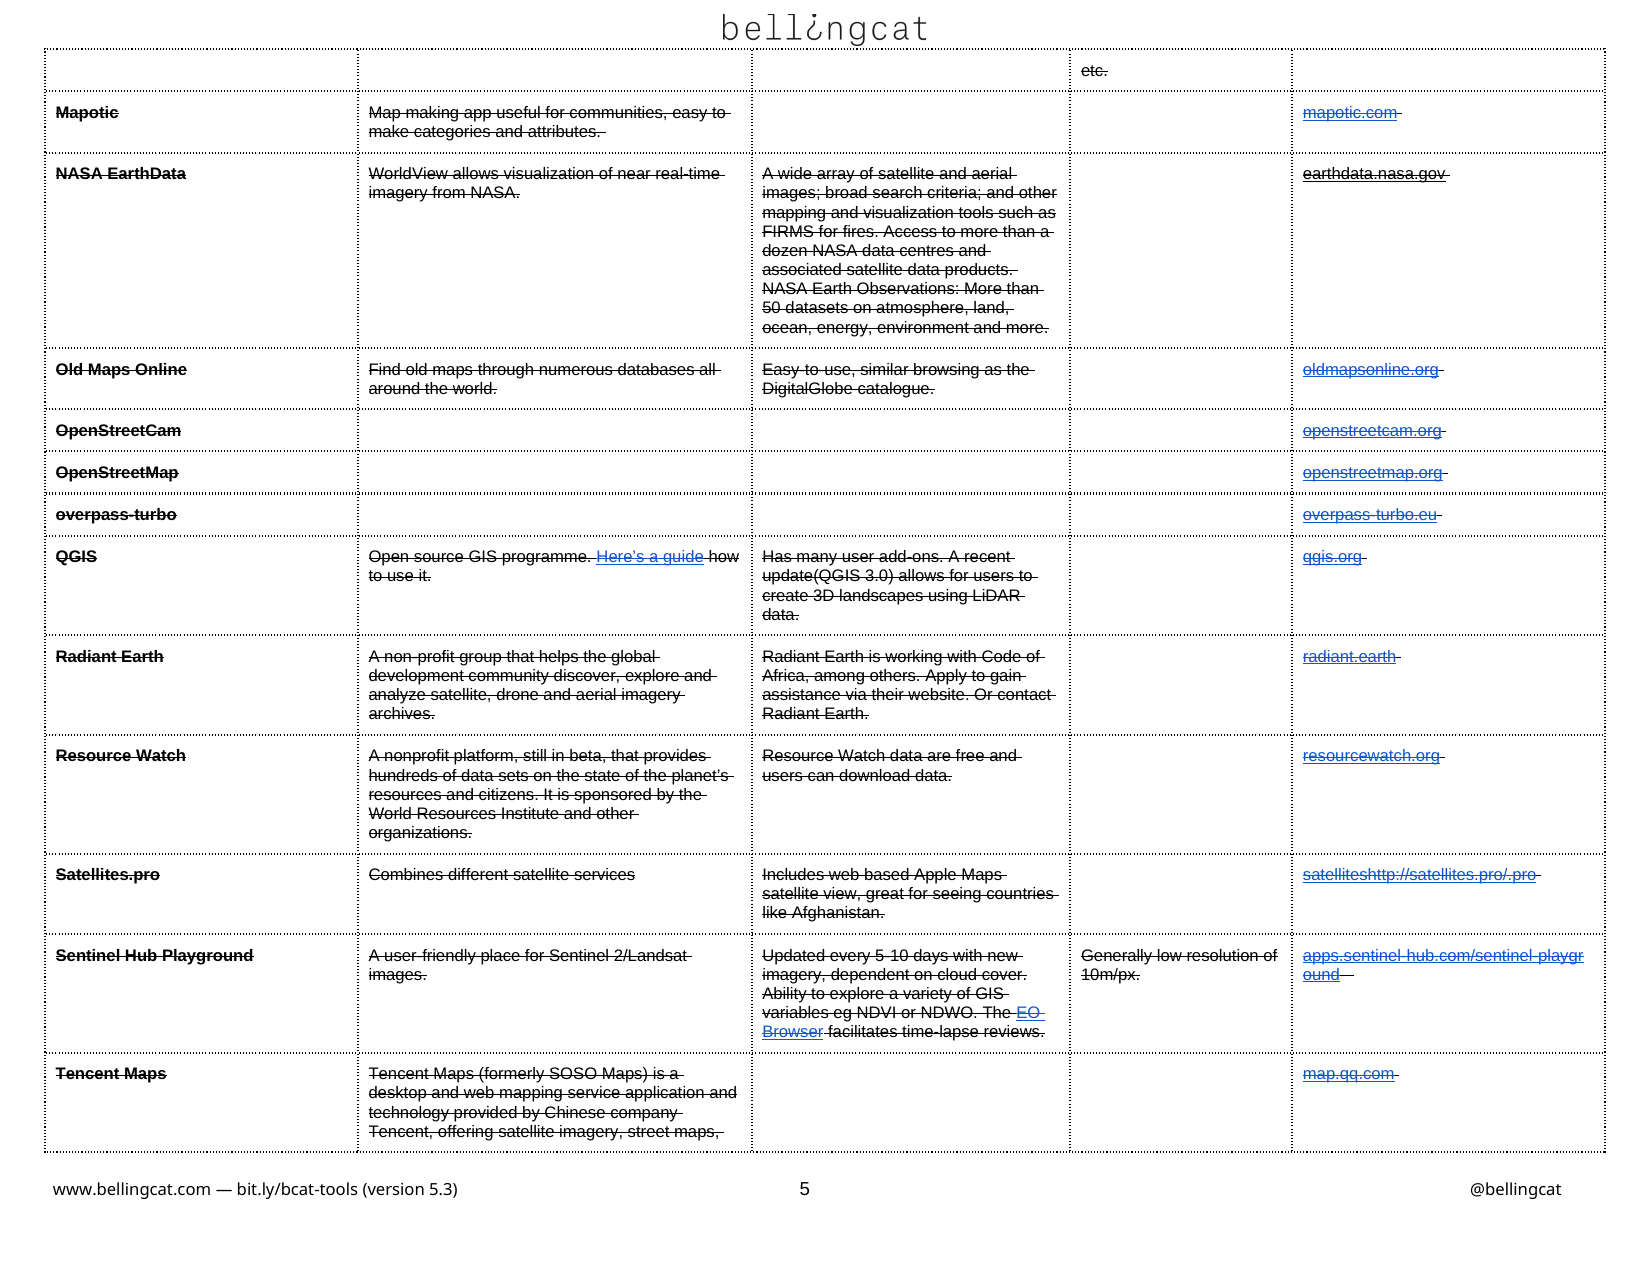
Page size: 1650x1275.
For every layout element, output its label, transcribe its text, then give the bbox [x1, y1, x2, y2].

table_cell Tencent Maps [45, 1052, 358, 1151]
table_cell Tencent Maps (formerly SOSO Maps) is a desktop and web mapping service application and technology provided by Chinese company Tencent, offering satellite imagery, street maps, [358, 1052, 752, 1151]
table_cell Generally low resolution of 10m/px. [1070, 933, 1292, 1052]
table_cell etc. [1070, 48, 1292, 90]
table_cell [1070, 408, 1292, 450]
table_cell [1070, 634, 1292, 734]
table_cell OpenStreetMap [45, 450, 358, 492]
table_cell [45, 48, 358, 90]
table_cell Radiant Earth [45, 634, 358, 734]
table_cell Sentinel Hub Playground [45, 933, 358, 1052]
table_cell [1070, 493, 1292, 534]
table_cell earthdata.nasa.gov [1292, 152, 1605, 347]
table_cell map.qq.com [1292, 1052, 1605, 1151]
table_cell [752, 1052, 1070, 1151]
table_cell [752, 48, 1070, 90]
table_cell overpass-turbo.eu [1292, 493, 1605, 534]
table_cell [358, 450, 752, 492]
table_cell [1070, 853, 1292, 933]
picture [723, 14, 927, 46]
table_cell [1070, 734, 1292, 852]
table_cell apps.sentinel-hub.com/sentinel-playgr ound [1292, 933, 1605, 1052]
table_cell overpass-turbo [45, 493, 358, 534]
table_cell [752, 493, 1070, 534]
table_cell Easy-to-use, similar browsing as the DigitalGlobe catalogue. [752, 347, 1070, 408]
table_cell [1070, 90, 1292, 152]
table_cell A user-friendly place for Sentinel 2/Landsat images. [358, 933, 752, 1052]
table_cell qgis.org [1292, 535, 1605, 634]
table_cell A non-profit group that helps the global development community discover, explore and analyze satellite, drone and aerial imagery archives. [358, 634, 752, 734]
table_cell OpenStreetCam [45, 408, 358, 450]
table_cell [752, 450, 1070, 492]
table_cell A wide array of satellite and aerial images; broad search criteria; and other mapping and visualization tools such as FIRMS for fires. Access to more than a dozen NASA data centres and associated satellite data products. NASA Earth Observations: More than 50 datasets on atmosphere, land, ocean, energy, environment and more. [752, 152, 1070, 347]
table_cell Find old maps through numerous databases all around the world. [358, 347, 752, 408]
table_cell Combines different satellite services [358, 853, 752, 933]
table_cell Satellites.pro [45, 853, 358, 933]
table_cell resourcewatch.org [1292, 734, 1605, 852]
table_cell openstreetcam.org [1292, 408, 1605, 450]
table_cell [358, 48, 752, 90]
table_cell openstreetmap.org [1292, 450, 1605, 492]
table_cell NASA EarthData [45, 152, 358, 347]
table_cell Radiant Earth is working with Code of Africa, among others. Apply to gain assistance via their website. Or contact Radiant Earth. [752, 634, 1070, 734]
table_cell Mapotic [45, 90, 358, 152]
table_cell [1070, 347, 1292, 408]
table_cell [1070, 535, 1292, 634]
table_cell Open source GIS programme. Here’s a guide how to use it. [358, 535, 752, 634]
table_cell Updated every 5-10 days with new imagery, dependent on cloud cover. Ability to explore a variety of GIS variables eg NDVI or NDWO. The EO Browser facilitates time-lapse reviews. [752, 933, 1070, 1052]
table_cell Map making app useful for communities, easy to make categories and attributes. [358, 90, 752, 152]
table_cell Resource Watch [45, 734, 358, 852]
table_cell Has many user add-ons. A recent update(QGIS 3.0) allows for users to create 3D landscapes using LiDAR data. [752, 535, 1070, 634]
table_cell [1070, 450, 1292, 492]
table_cell Old Maps Online [45, 347, 358, 408]
table_cell [752, 408, 1070, 450]
table_cell A nonprofit platform, still in beta, that provides hundreds of data sets on the state of the planet’s resources and citizens. It is sponsored by the World Resources Institute and other organizations. [358, 734, 752, 852]
table_cell radiant.earth [1292, 634, 1605, 734]
table_cell Includes web based Apple Maps satellite view, great for seeing countries like Afghanistan. [752, 853, 1070, 933]
table_cell oldmapsonline.org [1292, 347, 1605, 408]
table_cell Resource Watch data are free and users can download data. [752, 734, 1070, 852]
table_cell [752, 90, 1070, 152]
table_cell [1070, 1052, 1292, 1151]
table_cell QGIS [45, 535, 358, 634]
table_cell WorldView allows visualization of near real-time imagery from NASA. [358, 152, 752, 347]
table_cell mapotic.com [1292, 90, 1605, 152]
table_cell [1292, 48, 1605, 90]
table_cell [358, 493, 752, 534]
table_cell [358, 408, 752, 450]
table_cell [1070, 152, 1292, 347]
table_cell satelliteshttp://satellites.pro/.pro [1292, 853, 1605, 933]
